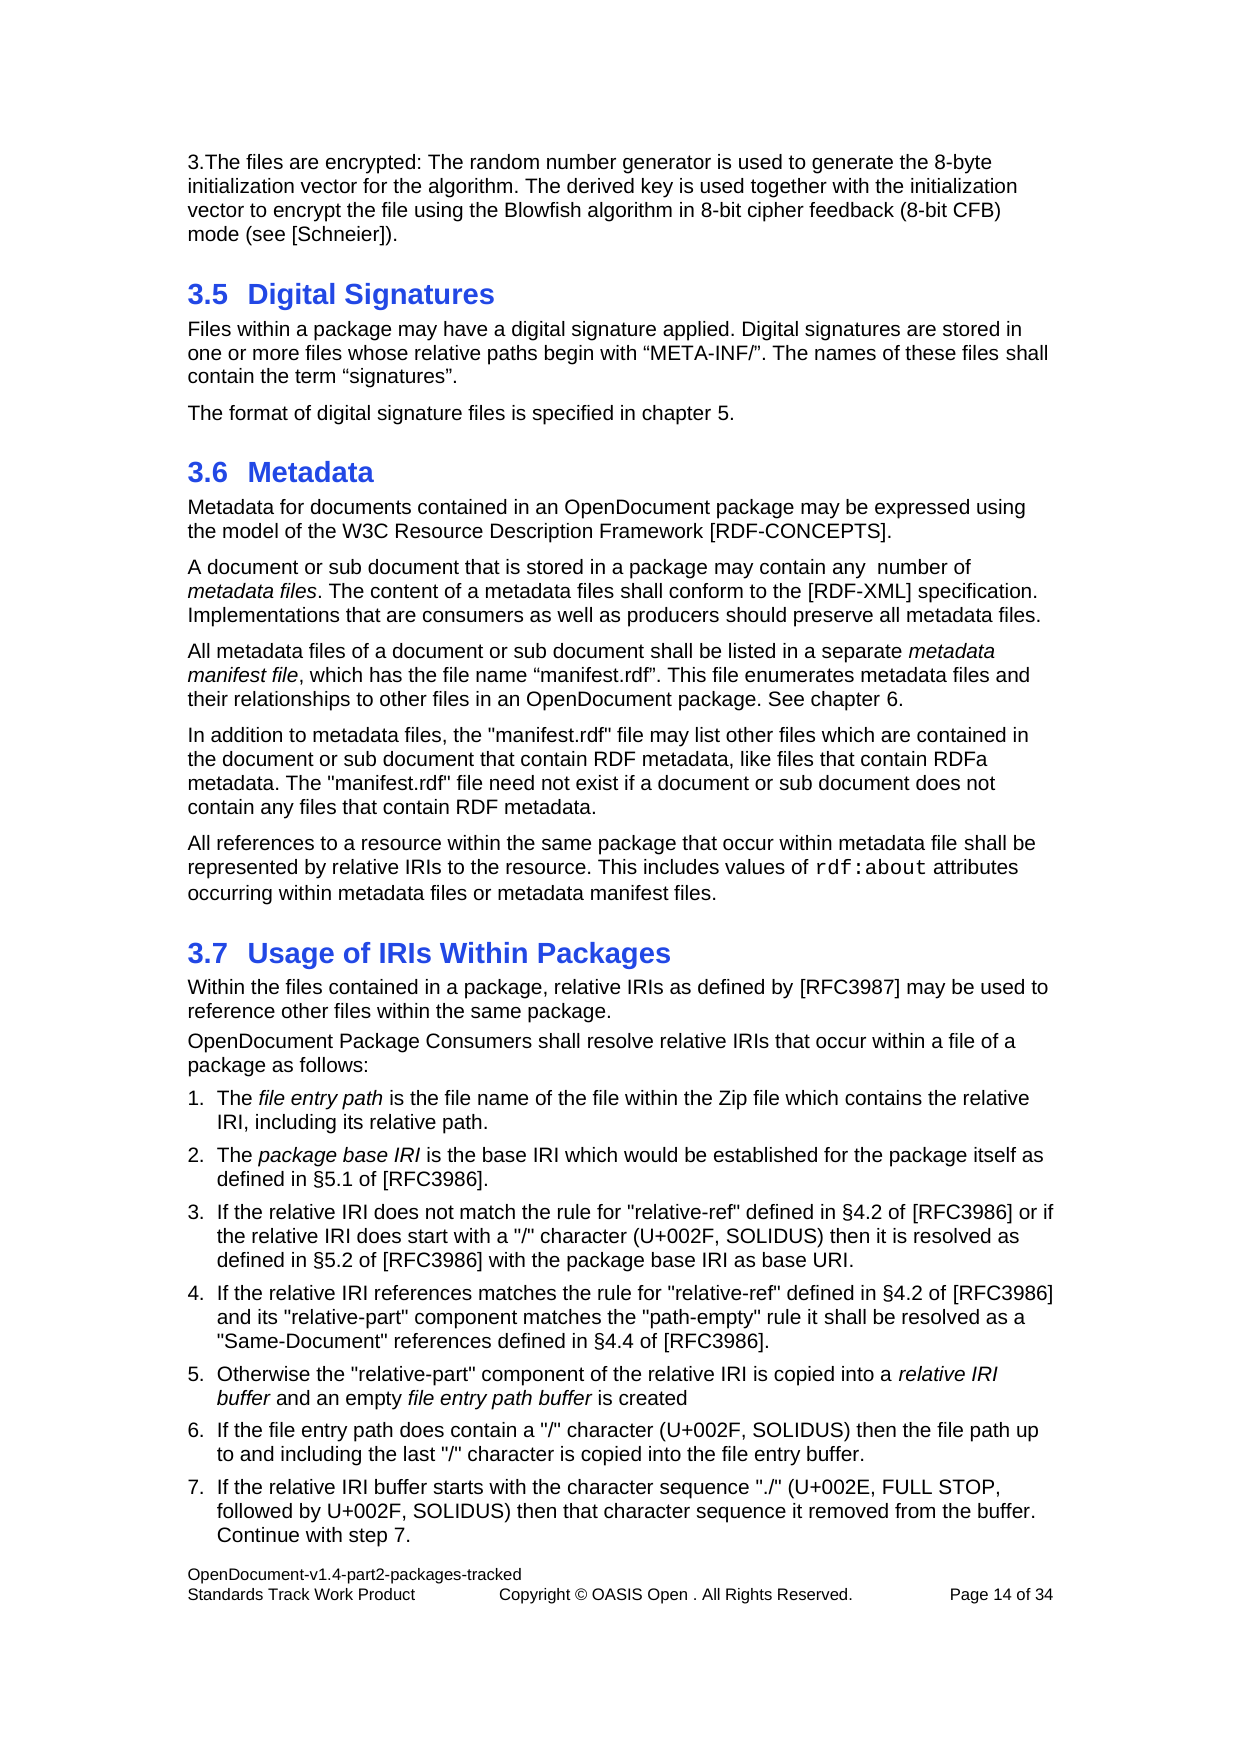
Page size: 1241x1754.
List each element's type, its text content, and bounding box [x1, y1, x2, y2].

text All metadata files of a document or sub document shall be listed in a separate metadata manifest file, which has the file name “manifest.rdf”. This file enumerates metadata files and their relationships to other files in an OpenDocument package. See chapter 6. [187, 639, 1053, 711]
text In addition to metadata files, the "manifest.rdf" file may list other files which are contained in the document or sub document that contain RDF metadata, like files that contain RDFa metadata. The "manifest.rdf" file need not exist if a document or sub document does not contain any files that contain RDF metadata. [187, 723, 1053, 819]
subtitle Digital Signatures [187, 277, 1053, 310]
list If the relative IRI buffer starts with the character sequence "./" (U+002E, FULL STOP, followed by U+002F, SOLIDUS) then that character sequence it removed from the buffer. Continue with step 7. [187, 1475, 1053, 1547]
list The package base IRI is the base IRI which would be established for the package itself as defined in §5.1 of [RFC3986]. [187, 1143, 1053, 1191]
subtitle Usage of IRIs Within Packages [187, 936, 1053, 969]
list Otherwise the "relative-part" component of the relative IRI is copied into a relative IRI buffer and an empty file entry path buffer is created [187, 1361, 1053, 1409]
text All references to a resource within the same package that occur within metadata file shall be represented by relative IRIs to the resource. This includes values of rdf:about attributes occurring within metadata files or metadata manifest files. [187, 831, 1053, 904]
list The file entry path is the file name of the file within the Zip file which contains the relative IRI, including its relative path. [187, 1086, 1053, 1134]
text OpenDocument Package Consumers shall resolve relative IRIs that occur within a file of a package as follows: [187, 1029, 1053, 1077]
list If the relative IRI references matches the rule for "relative-ref" defined in §4.2 of [RFC3986] and its "relative-part" component matches the "path-empty" rule it shall be resolved as a "Same-Document" references defined in §4.4 of [RFC3986]. [187, 1281, 1053, 1352]
text A document or sub document that is stored in a package may contain any number of metadata files. The content of a metadata files shall conform to the [RDF-XML] specification. Implementations that are consumers as well as producers should preserve all metadata files. [187, 555, 1053, 627]
text The format of digital signature files is specified in chapter 5. [187, 400, 1053, 424]
list If the file entry path does contain a "/" character (U+002F, SOLIDUS) then the file path up to and including the last "/" character is copied into the file entry buffer. [187, 1418, 1053, 1466]
text Files within a package may have a digital signature applied. Digital signatures are stored in one or more files whose relative paths begin with “META-INF/”. The names of these files shall contain the term “signatures”. [187, 316, 1053, 388]
list The files are encrypted: The random number generator is used to generate the 8-byte initialization vector for the algorithm. The derived key is used together with the initialization vector to encrypt the file using the Blowfish algorithm in 8-bit cipher feedback (8-bit CFB) mode (see [Schneier]). [187, 150, 1053, 246]
text Metadata for documents contained in an OpenDocument package may be expressed using the model of the W3C Resource Description Framework [RDF-CONCEPTS]. [187, 495, 1053, 543]
list If the relative IRI does not match the rule for "relative-ref" defined in §4.2 of [RFC3986] or if the relative IRI does start with a "/" character (U+002F, SOLIDUS) then it is resolved as defined in §5.2 of [RFC3986] with the package base IRI as base URI. [187, 1200, 1053, 1272]
subtitle Metadata [187, 455, 1053, 489]
text Within the files contained in a package, relative IRIs as defined by [RFC3987] may be used to reference other files within the same package. [187, 975, 1053, 1023]
